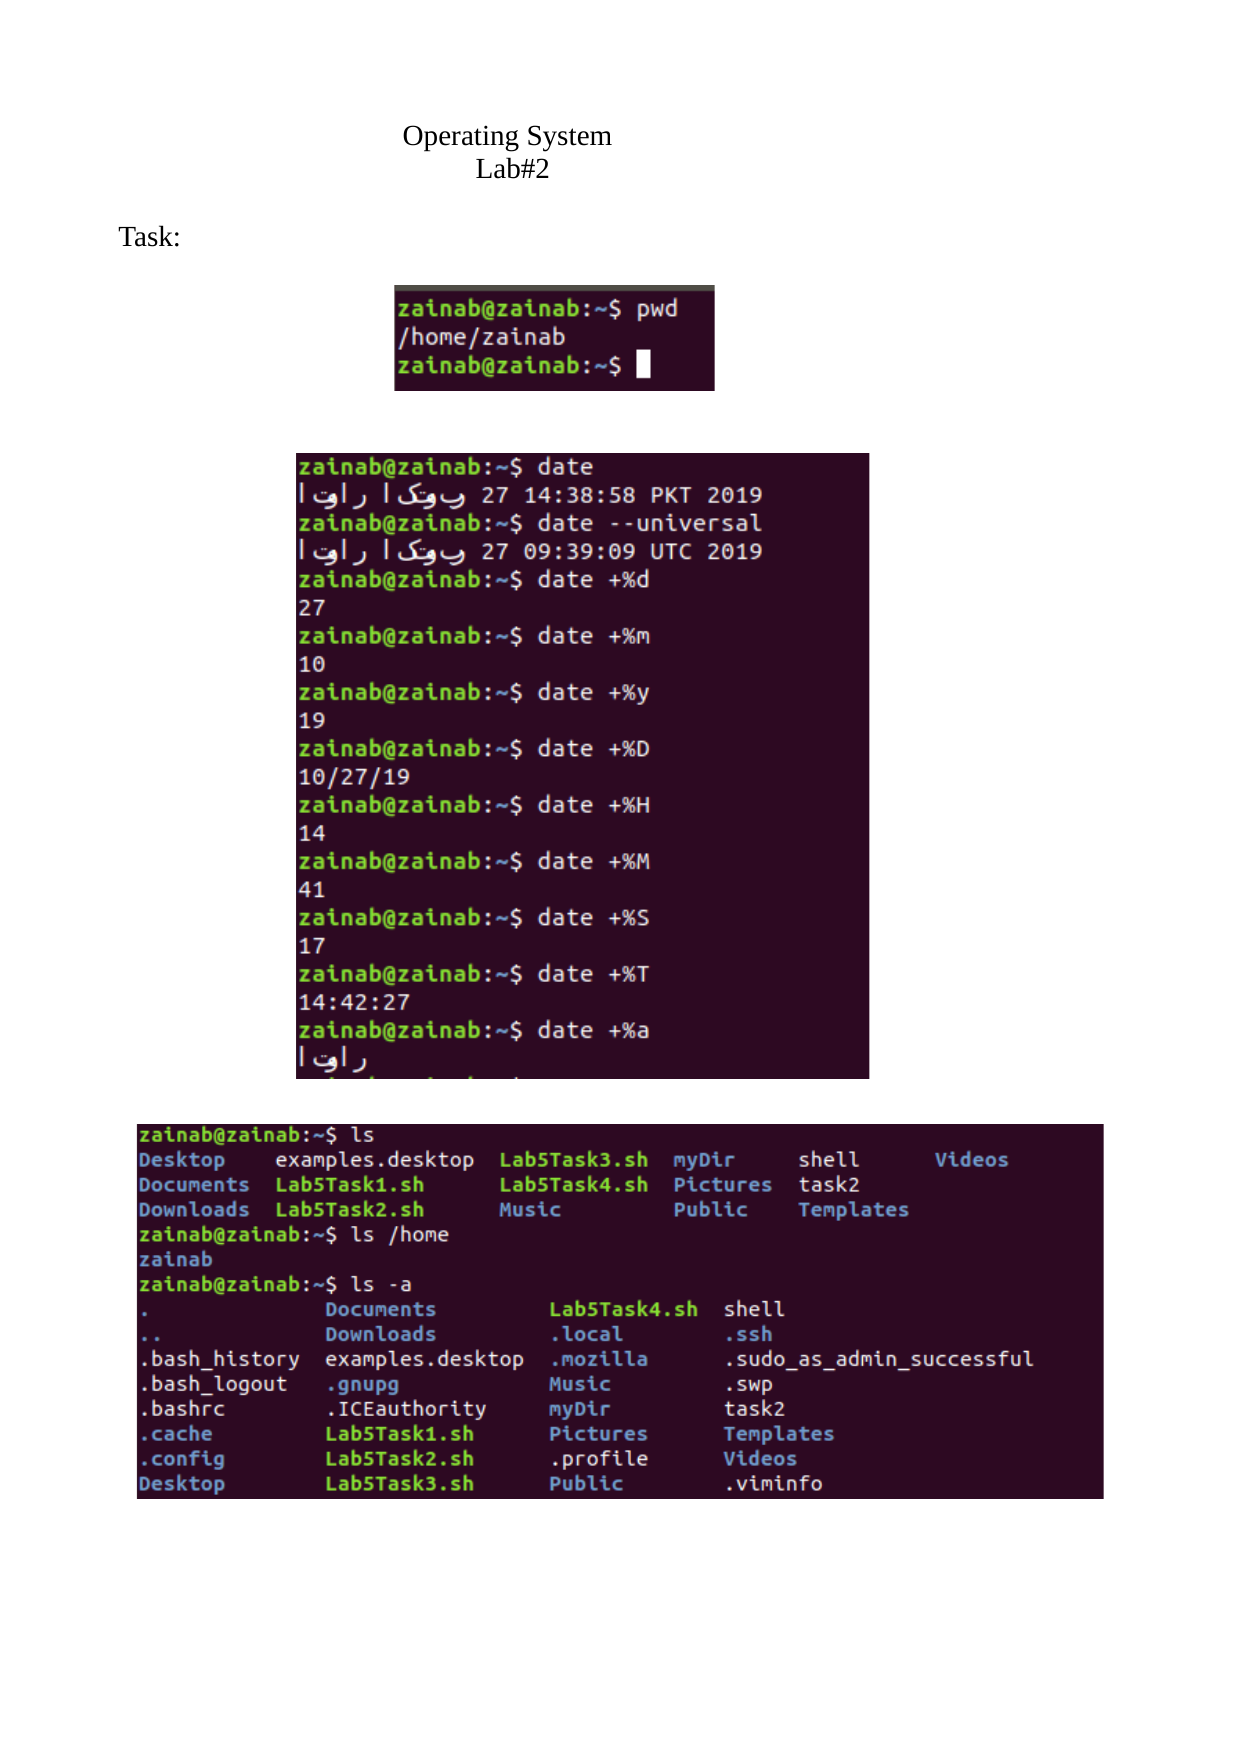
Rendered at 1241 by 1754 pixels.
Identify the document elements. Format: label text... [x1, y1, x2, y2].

picture [296, 453, 870, 1079]
text Task: [118, 219, 1122, 252]
picture [394, 285, 715, 391]
picture [136, 1124, 1104, 1499]
text Lab#2 [118, 152, 1122, 185]
text Operating System [118, 118, 1122, 152]
